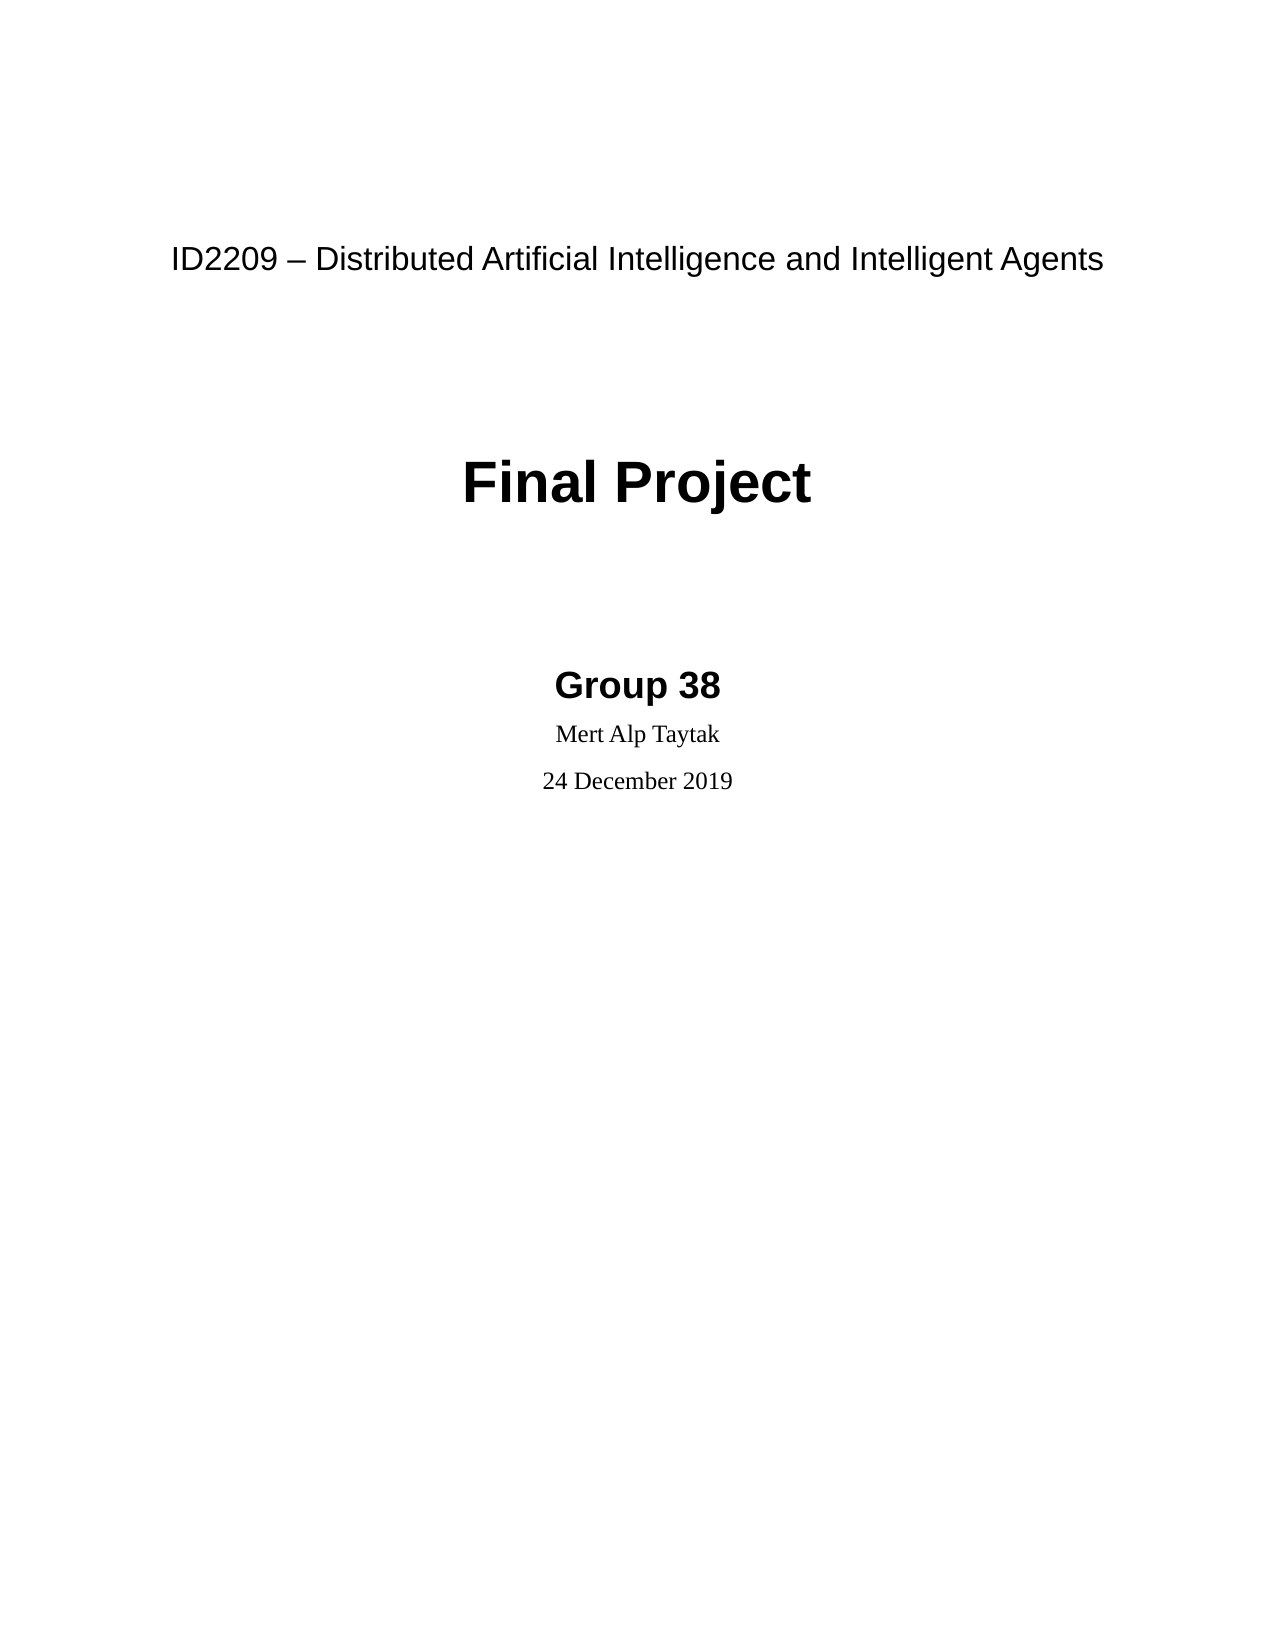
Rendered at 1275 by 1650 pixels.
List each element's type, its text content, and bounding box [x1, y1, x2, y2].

subtitle ID2209 – Distributed Artificial Intelligence and Intelligent Agents [118, 239, 1157, 277]
title Final Project [118, 448, 1157, 515]
text 24 December 2019 [118, 766, 1157, 795]
text Mert Alp Taytak [118, 719, 1157, 747]
subtitle Group 38 [118, 662, 1157, 706]
